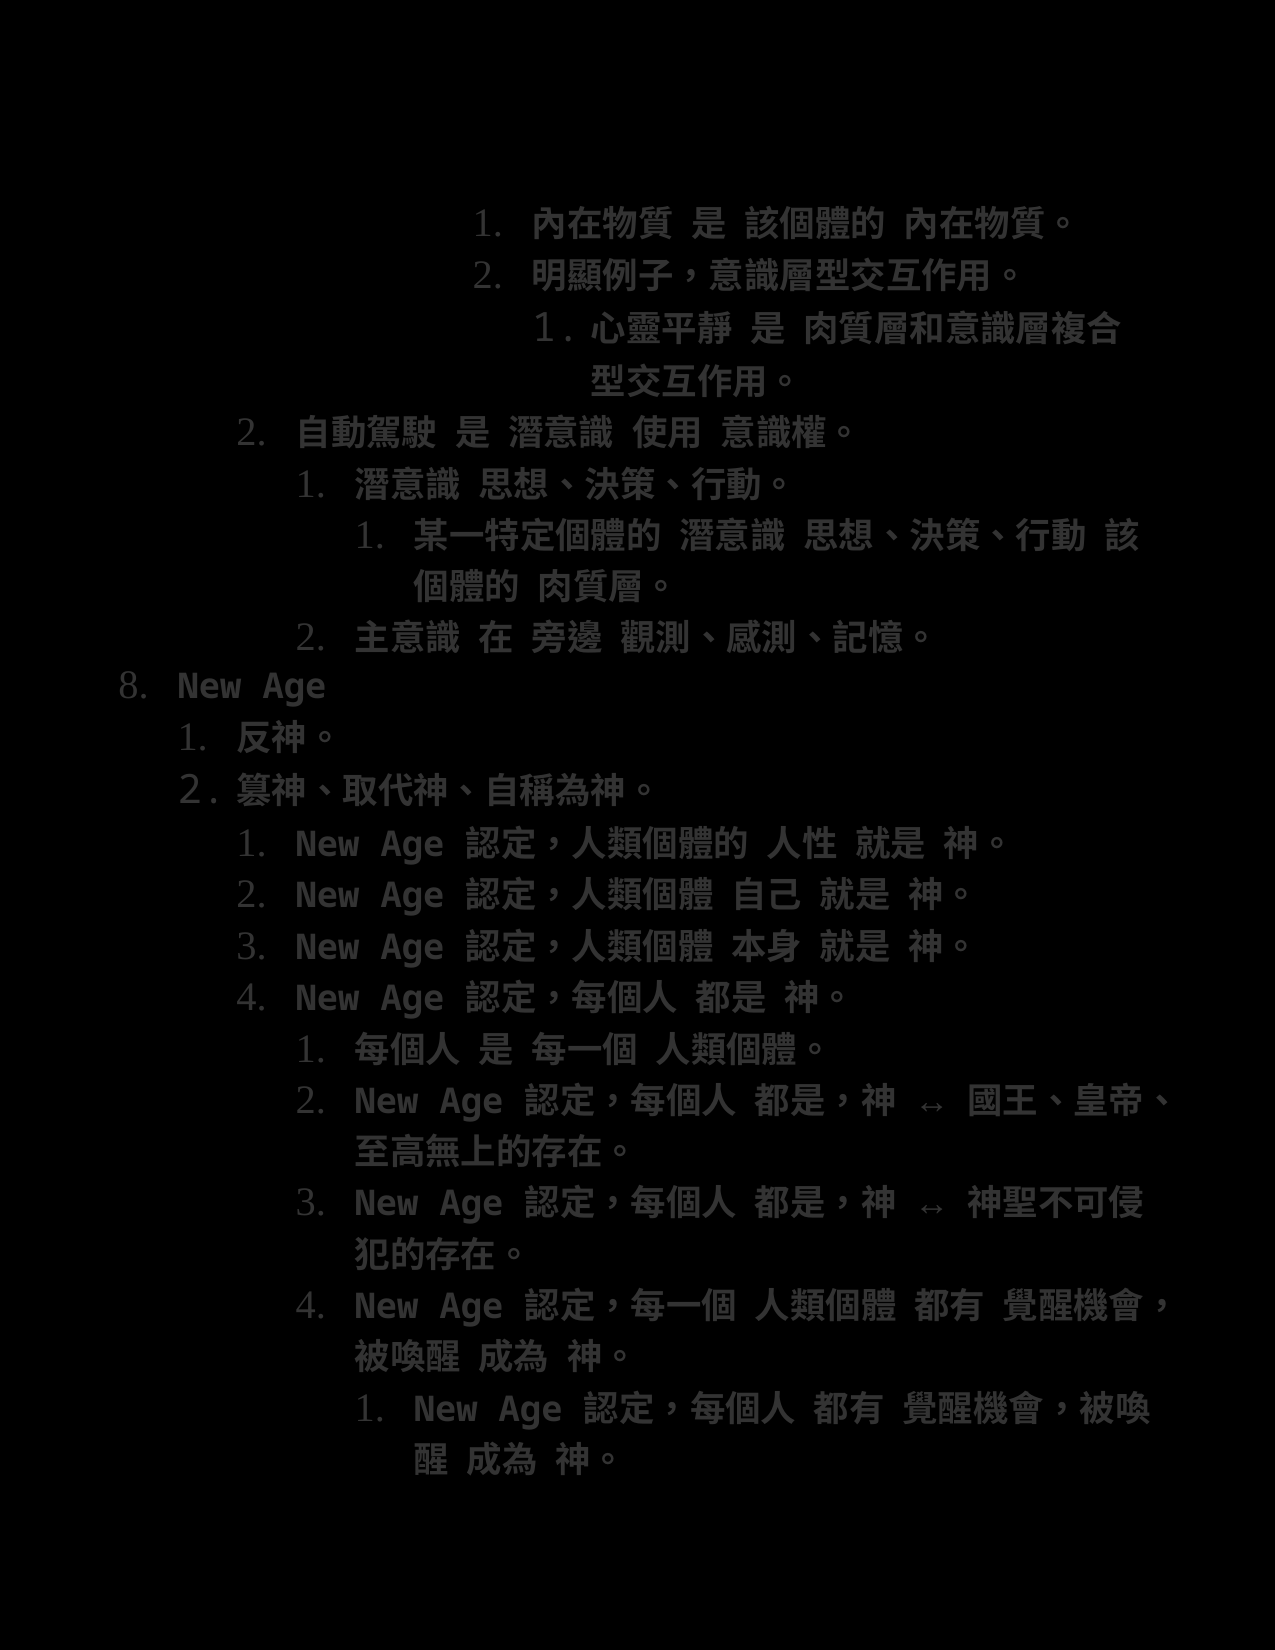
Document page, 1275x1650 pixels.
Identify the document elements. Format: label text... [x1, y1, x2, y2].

list 反神。 [177, 709, 1157, 760]
list New Age 認定，每個人 都是 神。 [236, 969, 1157, 1021]
list 自動駕駛 是 潛意識 使用 意識權。 [236, 405, 1157, 456]
list 潛意識 思想、決策、行動。 [295, 456, 1157, 507]
list New Age 認定，每個人 都是，神 ↔ 國王、皇帝、至高無上的存在。 [295, 1072, 1157, 1175]
list 心靈平靜 是 肉質層和意識層複合型交互作用。 [532, 298, 1157, 405]
list New Age 認定，人類個體 本身 就是 神。 [236, 918, 1157, 969]
list New Age 認定，每個人 都是，神 ↔ 神聖不可侵犯的存在。 [295, 1175, 1157, 1277]
list New Age [118, 661, 1157, 709]
list New Age 認定，人類個體的 人性 就是 神。 [236, 816, 1157, 867]
list 某一特定個體的 潛意識 思想、決策、行動 該個體的 肉質層。 [354, 507, 1157, 610]
list New Age 認定，人類個體 自己 就是 神。 [236, 867, 1157, 918]
list 篡神、取代神、自稱為神。 [177, 760, 1157, 816]
list New Age 認定，每個人 都有 覺醒機會，被喚醒 成為 神。 [354, 1380, 1157, 1483]
list 每個人 是 每一個 人類個體。 [295, 1021, 1157, 1072]
list 明顯例子，意識層型交互作用。 [472, 247, 1157, 298]
list New Age 認定，每一個 人類個體 都有 覺醒機會，被喚醒 成為 神。 [295, 1277, 1157, 1380]
list 主意識 在 旁邊 觀測、感測、記憶。 [295, 610, 1157, 661]
list 內在物質 是 該個體的 內在物質。 [472, 196, 1157, 247]
